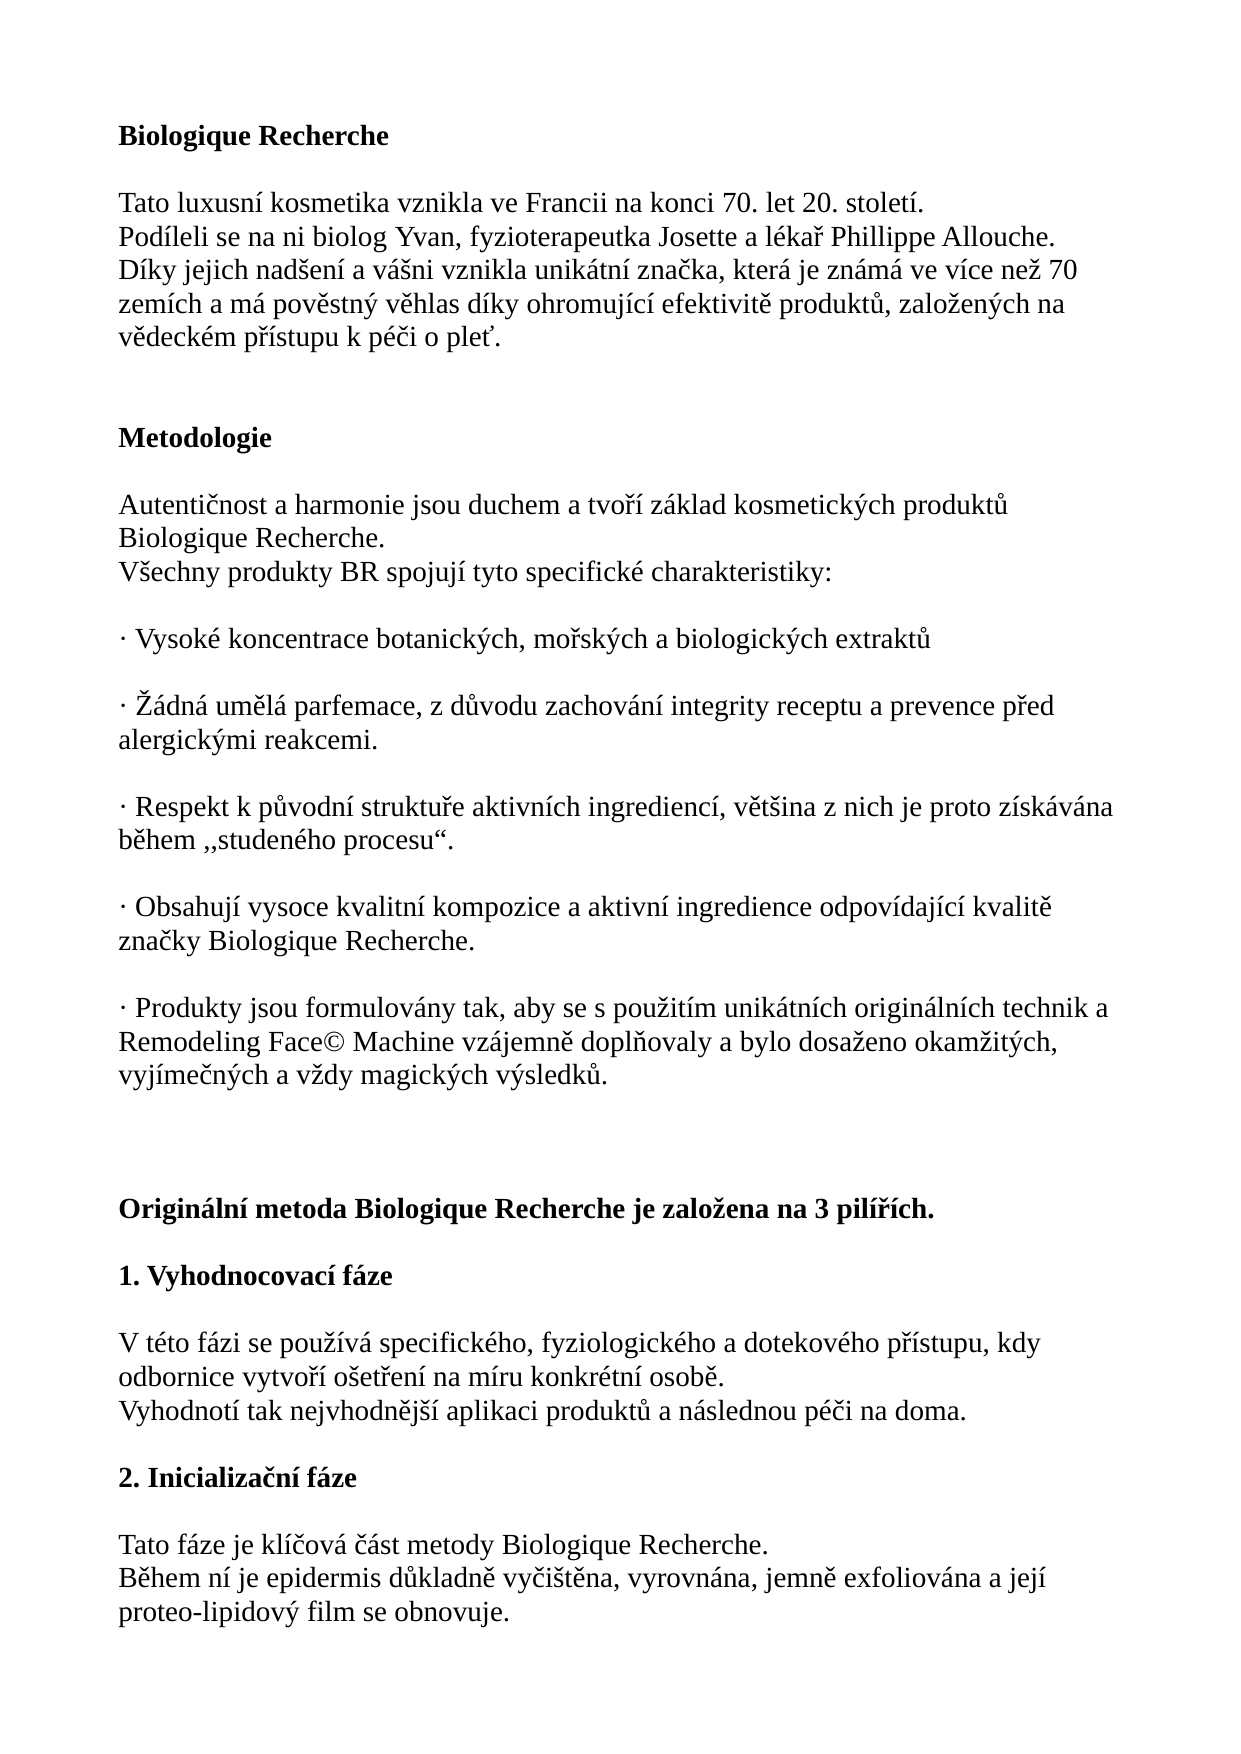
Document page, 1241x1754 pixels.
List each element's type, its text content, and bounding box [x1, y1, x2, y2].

text 1. Vyhodnocovací fáze [118, 1258, 1122, 1292]
text · Vysoké koncentrace botanických, mořských a biologických extraktů [118, 621, 1122, 655]
text · Žádná umělá parfemace, z důvodu zachování integrity receptu a prevence před alergickými reakcemi. [118, 688, 1122, 755]
text Podíleli se na ni biolog Yvan, fyzioterapeutka Josette a lékař Phillippe Allouche. [118, 219, 1122, 252]
text · Produkty jsou formulovány tak, aby se s použitím unikátních originálních technik a Remodeling Face© Machine vzájemně doplňovaly a bylo dosaženo okamžitých, vyjímečných a vždy magických výsledků. [118, 990, 1122, 1091]
text Vyhodnotí tak nejvhodnější aplikaci produktů a následnou péči na doma. [118, 1393, 1122, 1426]
text Během ní je epidermis důkladně vyčištěna, vyrovnána, jemně exfoliována a její proteo-lipidový film se obnovuje. [118, 1560, 1122, 1627]
text Biologique Recherche [118, 118, 1122, 152]
text Tato fáze je klíčová část metody Biologique Recherche. [118, 1527, 1122, 1560]
text Všechny produkty BR spojují tyto specifické charakteristiky: [118, 554, 1122, 588]
text Díky jejich nadšení a vášni vznikla unikátní značka, která je známá ve více než 70 zemích a má pověstný věhlas díky ohromující efektivitě produktů, založených na vědeckém přístupu k péči o pleť. [118, 252, 1122, 353]
text Autentičnost a harmonie jsou duchem a tvoří základ kosmetických produktů Biologique Recherche. [118, 487, 1122, 554]
text Originální metoda Biologique Recherche je založena na 3 pilířích. [118, 1191, 1122, 1225]
text Metodologie [118, 420, 1122, 453]
text · Obsahují vysoce kvalitní kompozice a aktivní ingredience odpovídající kvalitě značky Biologique Recherche. [118, 889, 1122, 957]
text · Respekt k původní struktuře aktivních ingrediencí, většina z nich je proto získávána během ,,studeného procesu“. [118, 789, 1122, 856]
text Tato luxusní kosmetika vznikla ve Francii na konci 70. let 20. století. [118, 185, 1122, 219]
text V této fázi se používá specifického, fyziologického a dotekového přístupu, kdy odbornice vytvoří ošetření na míru konkrétní osobě. [118, 1326, 1122, 1393]
text 2. Inicializační fáze [118, 1460, 1122, 1493]
